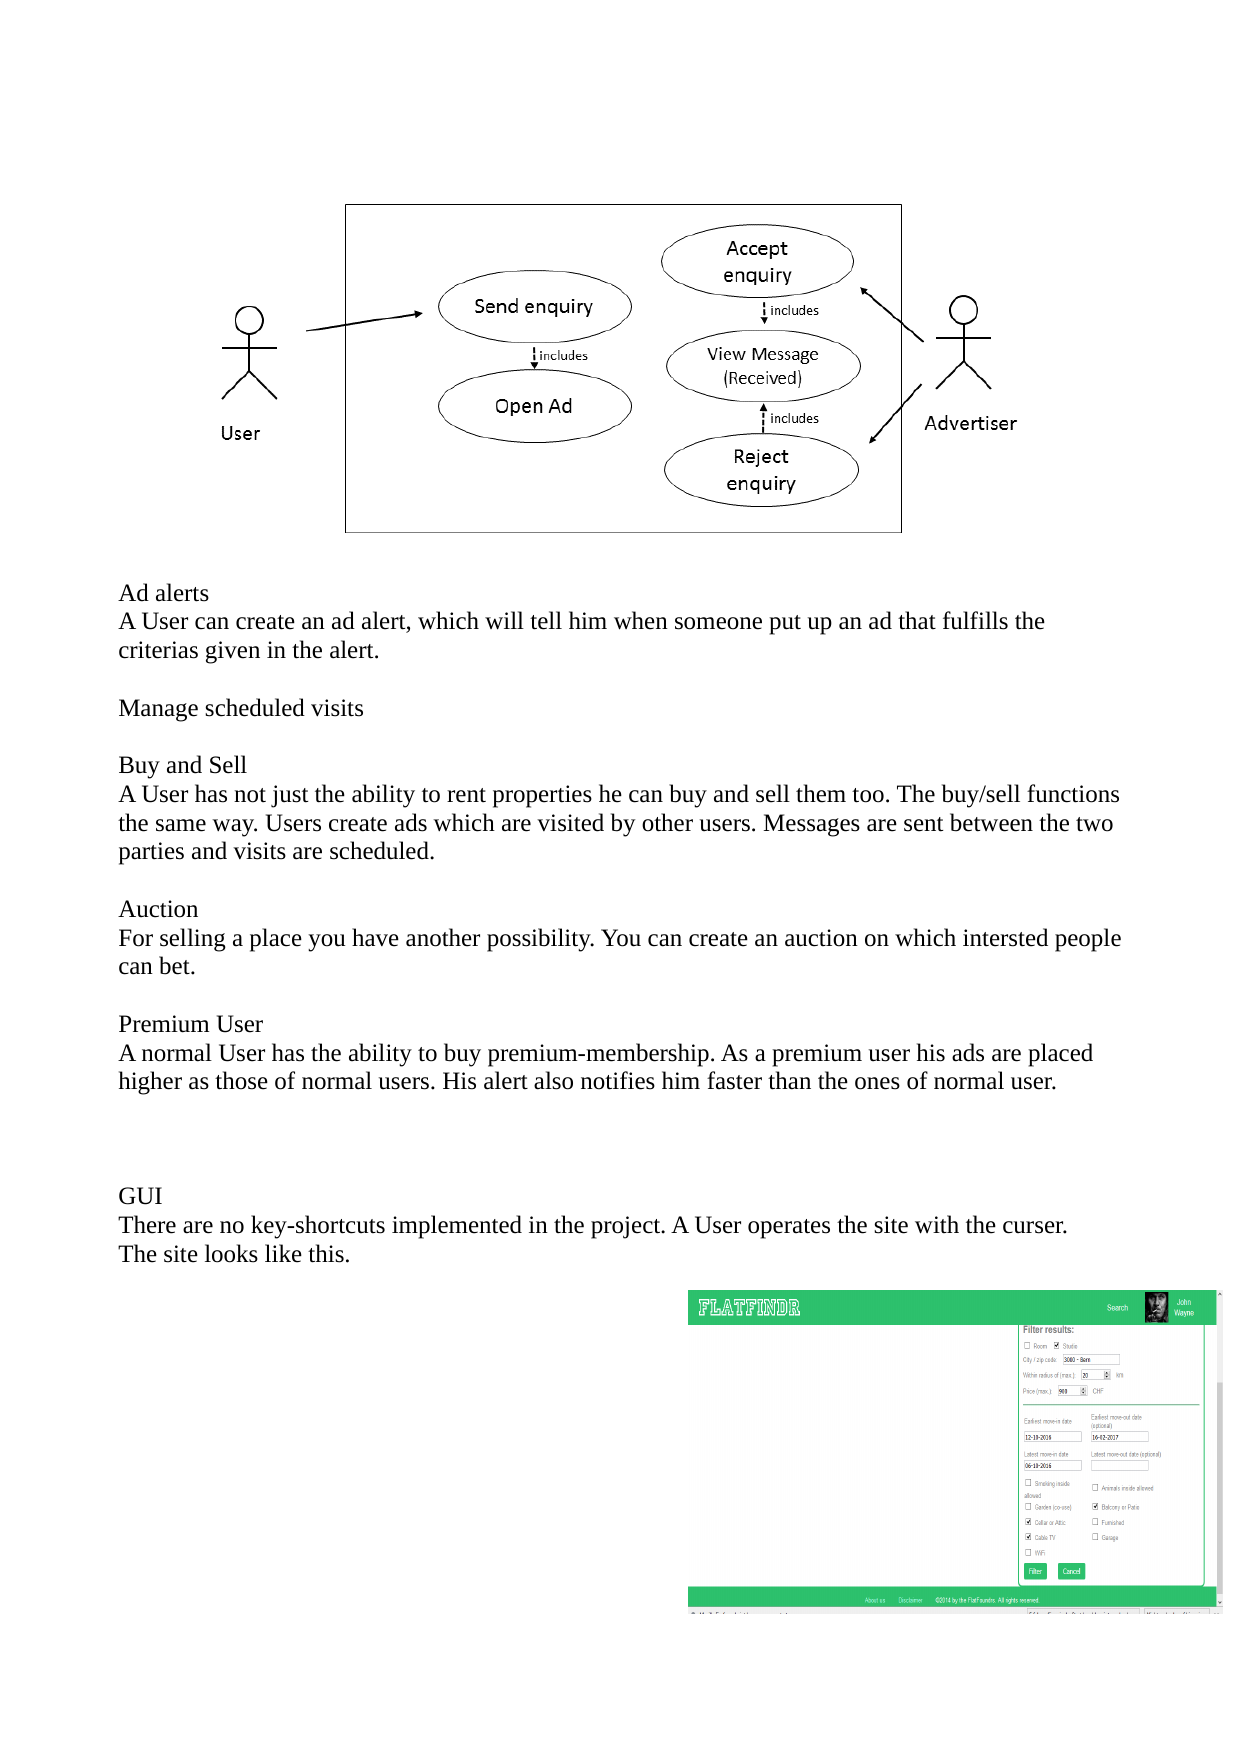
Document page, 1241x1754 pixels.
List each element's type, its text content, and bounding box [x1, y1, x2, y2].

text The site looks like this. [118, 1239, 1122, 1268]
text A User can create an ad alert, which will tell him when someone put up an ad that fulfills the criterias given in the alert. [118, 606, 1122, 664]
text For selling a place you have another possibility. You can create an auction on which intersted people can bet. [118, 923, 1122, 980]
text A User has not just the ability to rent properties he can buy and sell them too. The buy/sell functions the same way. Users create ads which are visited by other users. Messages are sent between the two parties and visits are scheduled. [118, 779, 1122, 865]
text Manage scheduled visits [118, 693, 1122, 721]
text Ad alerts [118, 118, 1122, 606]
text Buy and Sell [118, 750, 1122, 779]
text Auction [118, 894, 1122, 923]
text Premium User [118, 1009, 1122, 1038]
text A normal User has the ability to buy premium-membership. As a premium user his ads are placed higher as those of normal users. His alert also notifies him faster than the ones of normal user. [118, 1038, 1122, 1095]
text There are no key-shortcuts implemented in the project. A User operates the site with the curser. [118, 1210, 1122, 1239]
picture [688, 1290, 1223, 1614]
picture [206, 146, 1039, 578]
text GUI [118, 1181, 1122, 1210]
